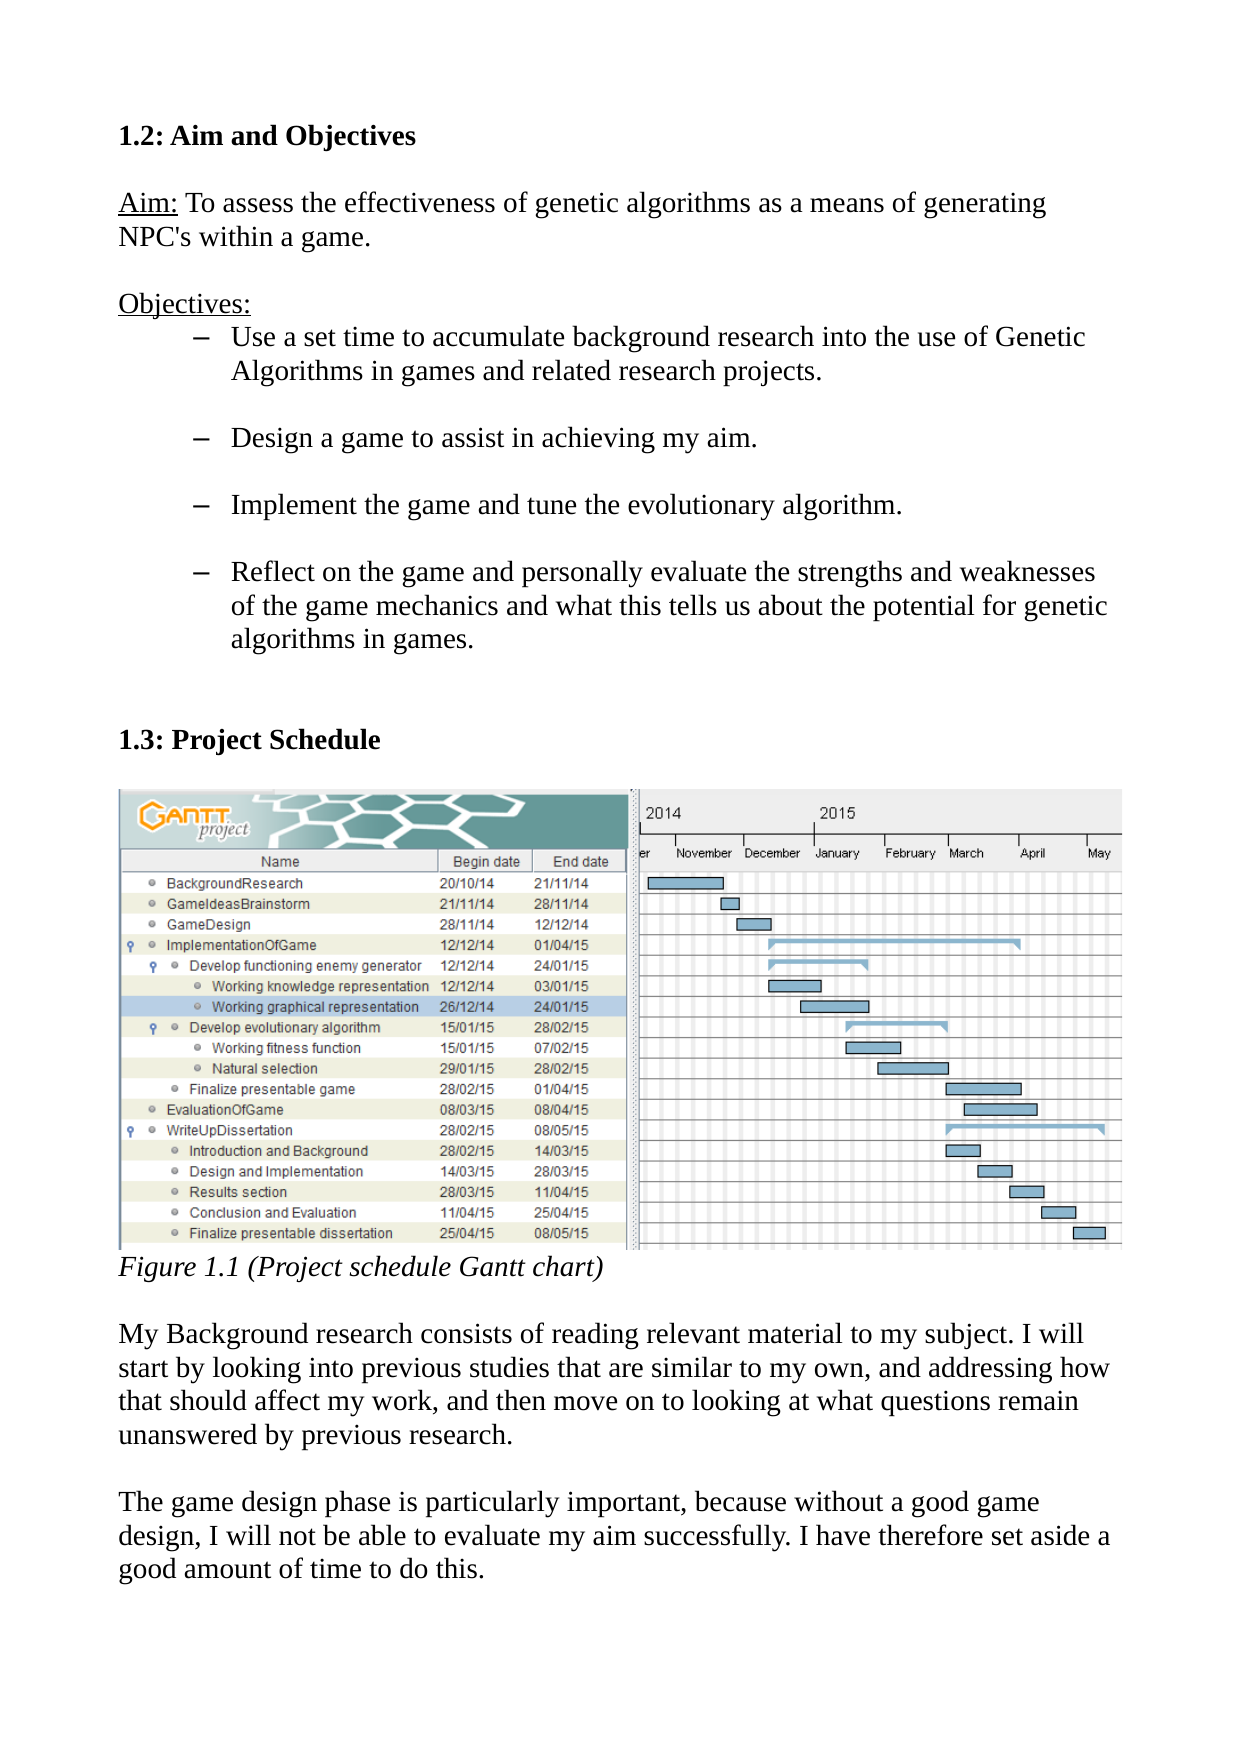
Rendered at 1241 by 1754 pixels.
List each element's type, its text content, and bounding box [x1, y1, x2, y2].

text Figure 1.1 (Project schedule Gantt chart) [118, 1250, 1122, 1283]
text 1.2: Aim and Objectives [118, 118, 1122, 152]
text Objectives: [118, 286, 1122, 319]
text The game design phase is particularly important, because without a good game design, I will not be able to evaluate my aim successfully. I have therefore set aside a good amount of time to do this. [118, 1484, 1122, 1585]
text My Background research consists of reading relevant material to my subject. I will start by looking into previous studies that are similar to my own, and addressing how that should affect my work, and then move on to looking at what questions remain unanswered by previous research. [118, 1316, 1122, 1451]
text Aim: To assess the effectiveness of genetic algorithms as a means of generating NPC's within a game. [118, 185, 1122, 252]
text 1.3: Project Schedule [118, 722, 1122, 756]
list Implement the game and tune the evolutionary algorithm. [193, 487, 1122, 521]
list Use a set time to accumulate background research into the use of Genetic Algorithms in games and related research projects. [193, 319, 1122, 387]
list Reflect on the game and personally evaluate the strengths and weaknesses of the game mechanics and what this tells us about the potential for genetic algorithms in games. [193, 554, 1122, 655]
list Design a game to assist in achieving my aim. [193, 420, 1122, 454]
